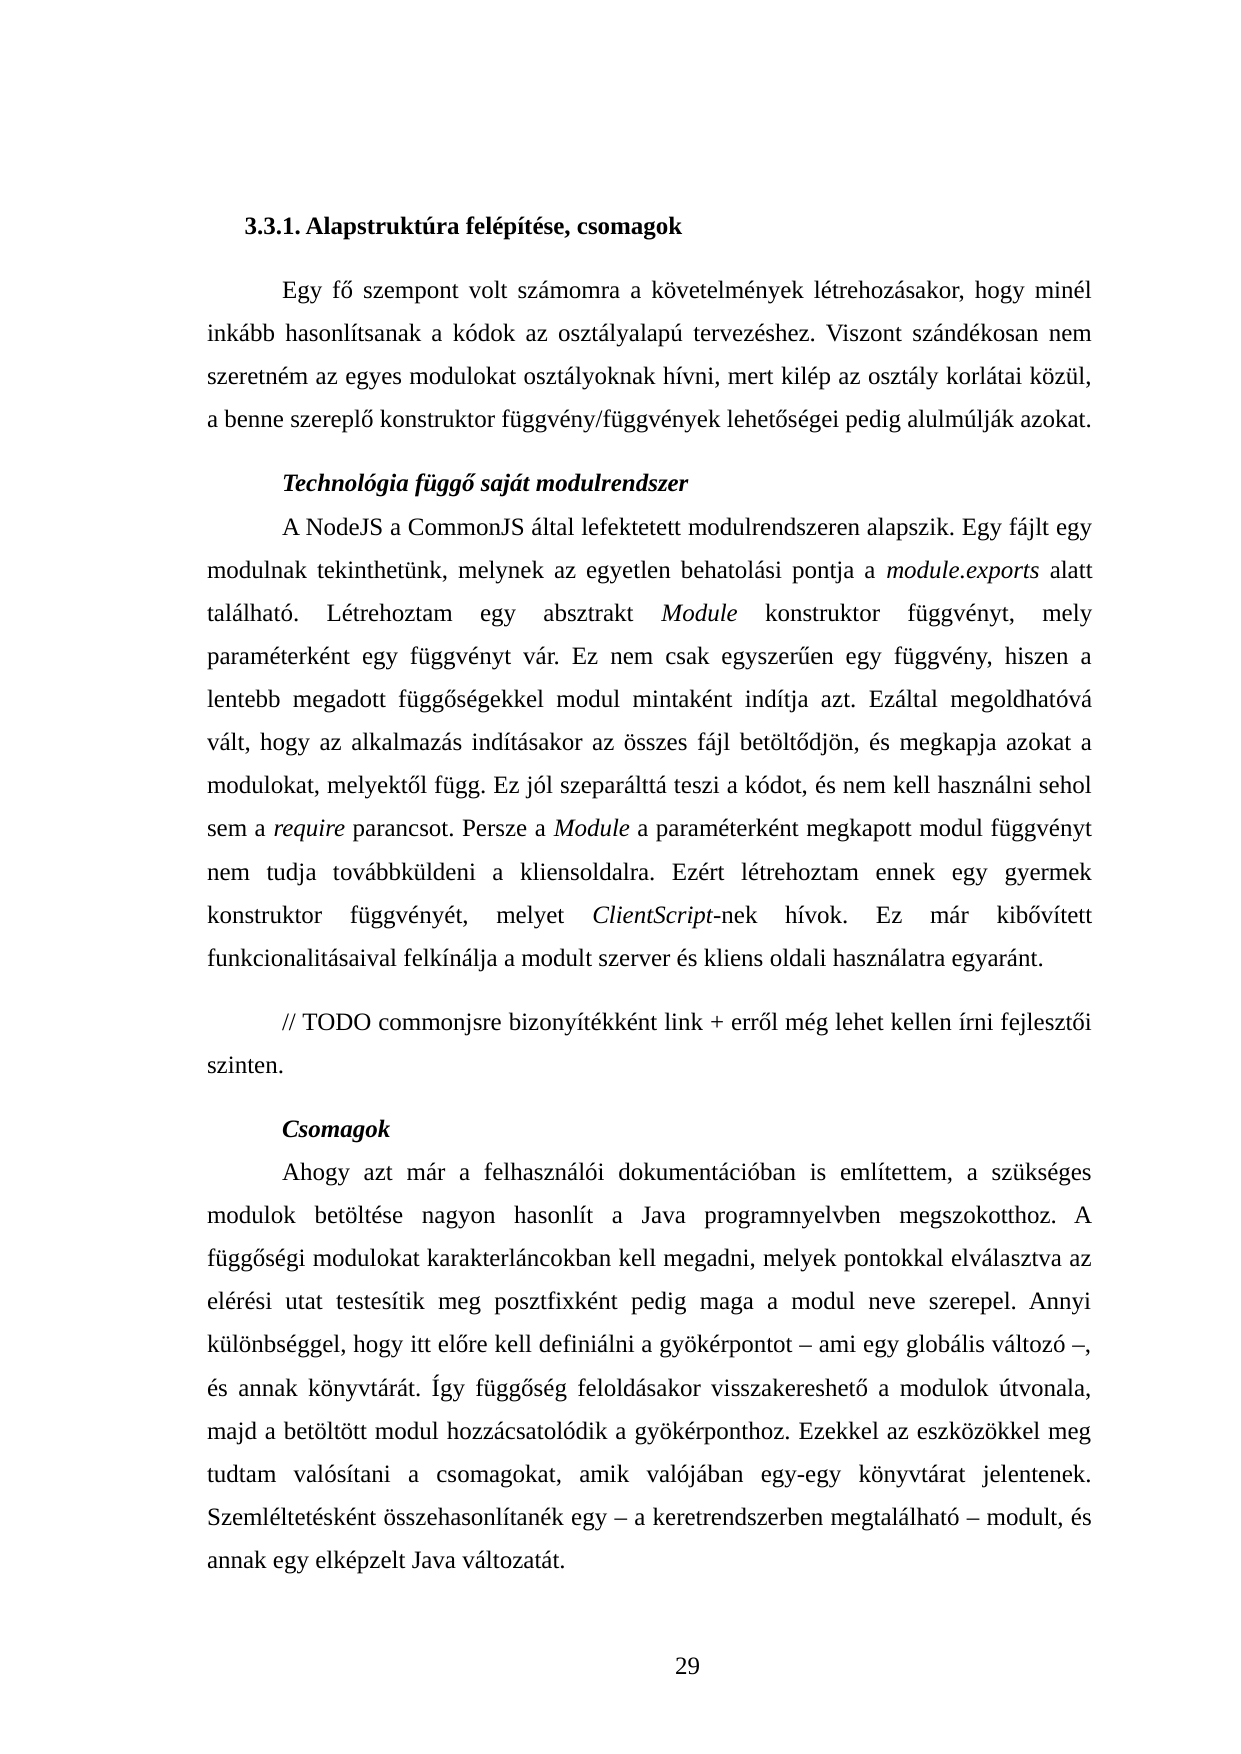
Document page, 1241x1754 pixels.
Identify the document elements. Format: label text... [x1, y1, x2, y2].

subtitle Technológia függő saját modulrendszer [244, 468, 1092, 497]
text A NodeJS a CommonJS által lefektetett modulrendszeren alapszik. Egy fájlt egy modulnak tekinthetünk, melynek az egyetlen behatolási pontja a module.exports alatt található. Létrehoztam egy absztrakt Module konstruktor függvényt, mely paraméterként egy függvényt vár. Ez nem csak egyszerűen egy függvény, hiszen a lentebb megadott függőségekkel modul mintaként indítja azt. Ezáltal megoldhatóvá vált, hogy az alkalmazás indításakor az összes fájl betöltődjön, és megkapja azokat a modulokat, melyektől függ. Ez jól szeparálttá teszi a kódot, és nem kell használni sehol sem a require parancsot. Persze a Module a paraméterként megkapott modul függvényt nem tudja továbbküldeni a kliensoldalra. Ezért létrehoztam ennek egy gyermek konstruktor függvényét, melyet ClientScript-nek hívok. Ez már kibővített funkcionalitásaival felkínálja a modult szerver és kliens oldali használatra egyaránt. [207, 512, 1092, 972]
text // TODO commonjsre bizonyítékként link + erről még lehet kellen írni fejlesztői szinten. [207, 1007, 1092, 1079]
subtitle 3.3.1. Alapstruktúra felépítése, csomagok [244, 211, 1092, 240]
text Ahogy azt már a felhasználói dokumentációban is említettem, a szükséges modulok betöltése nagyon hasonlít a Java programnyelvben megszokotthoz. A függőségi modulokat karakterláncokban kell megadni, melyek pontokkal elválasztva az elérési utat testesítik meg posztfixként pedig maga a modul neve szerepel. Annyi különbséggel, hogy itt előre kell definiálni a gyökérpontot – ami egy globális változó –, és annak könyvtárát. Így függőség feloldásakor visszakereshető a modulok útvonala, majd a betöltött modul hozzácsatolódik a gyökérponthoz. Ezekkel az eszközökkel meg tudtam valósítani a csomagokat, amik valójában egy-egy könyvtárat jelentenek. Szemléltetésként összehasonlítanék egy – a keretrendszerben megtalálható – modult, és annak egy elképzelt Java változatát. [207, 1157, 1092, 1574]
text Egy fő szempont volt számomra a követelmények létrehozásakor, hogy minél inkább hasonlítsanak a kódok az osztályalapú tervezéshez. Viszont szándékosan nem szeretném az egyes modulokat osztályoknak hívni, mert kilép az osztály korlátai közül, a benne szereplő konstruktor függvény/függvények lehetőségei pedig alulmúlják azokat. [207, 275, 1092, 433]
subtitle Csomagok [244, 1114, 1092, 1143]
